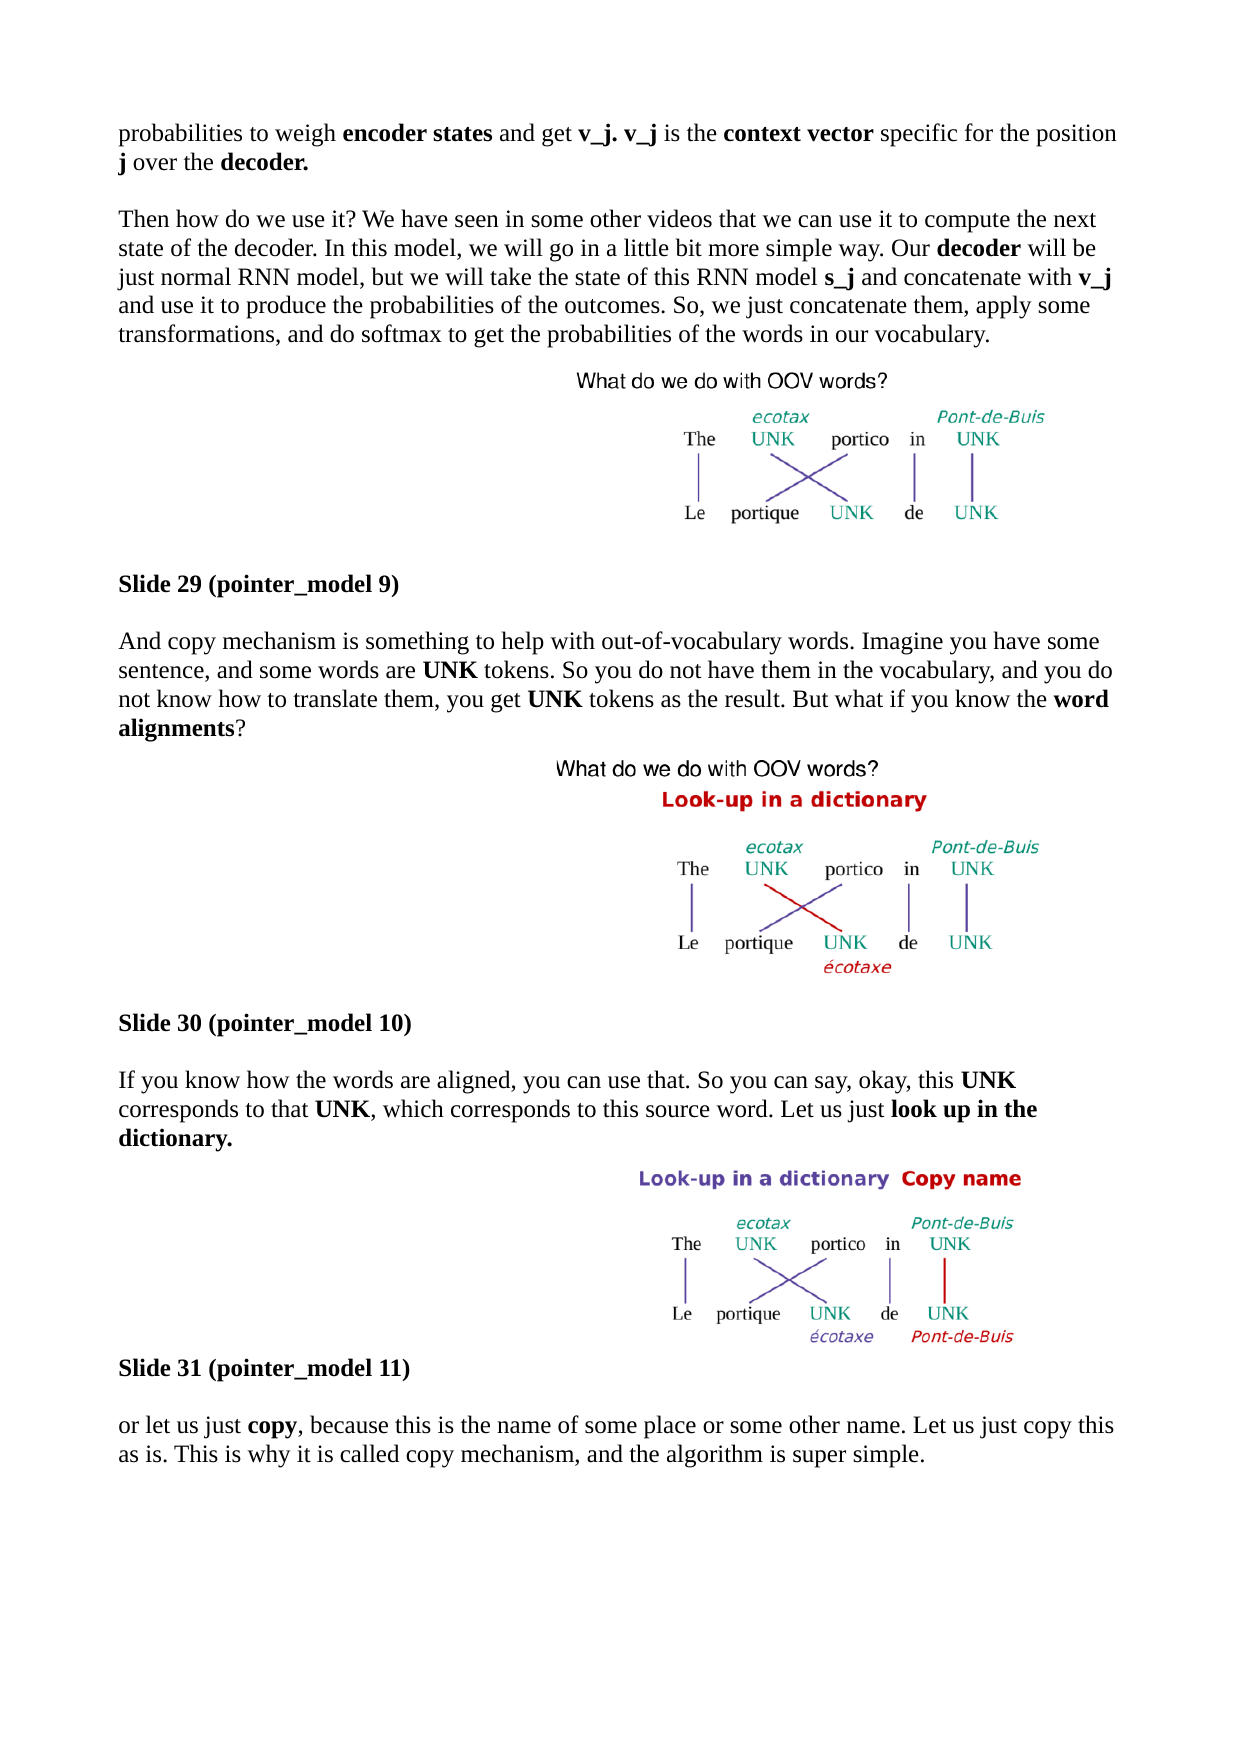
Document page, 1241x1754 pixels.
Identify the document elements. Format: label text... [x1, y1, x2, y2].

text Slide 29 (pointer_model 9) [118, 569, 1122, 598]
text probabilities to weigh encoder states and get v_j. v_j is the context vector specific for the position j over the decoder. [118, 118, 1122, 176]
text or let us just copy, because this is the name of some place or some other name. Let us just copy this as is. This is why it is called copy mechanism, and the algorithm is super simple. [118, 1411, 1122, 1468]
picture [574, 368, 1052, 541]
picture [556, 757, 1050, 979]
text Slide 30 (pointer_model 10) [118, 1008, 1122, 1036]
text And copy mechanism is something to help with out-of-vocabulary words. Imagine you have some sentence, and some words are UNK tokens. So you do not have them in the vocabulary, and you do not know how to translate them, you get UNK tokens as the result. But what if you know the word alignments? [118, 626, 1122, 741]
text Then how do we use it? We have seen in some other videos that we can use it to compute the next state of the decoder. In this model, we will go in a little bit more simple way. Our decoder will be just normal RNN model, but we will take the state of this RNN model s_j and concatenate with v_j and use it to produce the probabilities of the outcomes. So, we just concatenate them, apply some transformations, and do softmax to get the probabilities of the words in our vocabulary. [118, 204, 1122, 348]
text Slide 31 (pointer_model 11) [118, 1180, 1122, 1382]
text If you know how the words are aligned, you can use that. So you can say, okay, this UNK corresponds to that UNK, which corresponds to this source word. Let us just look up in the dictionary. [118, 1065, 1122, 1151]
picture [621, 1167, 1060, 1353]
